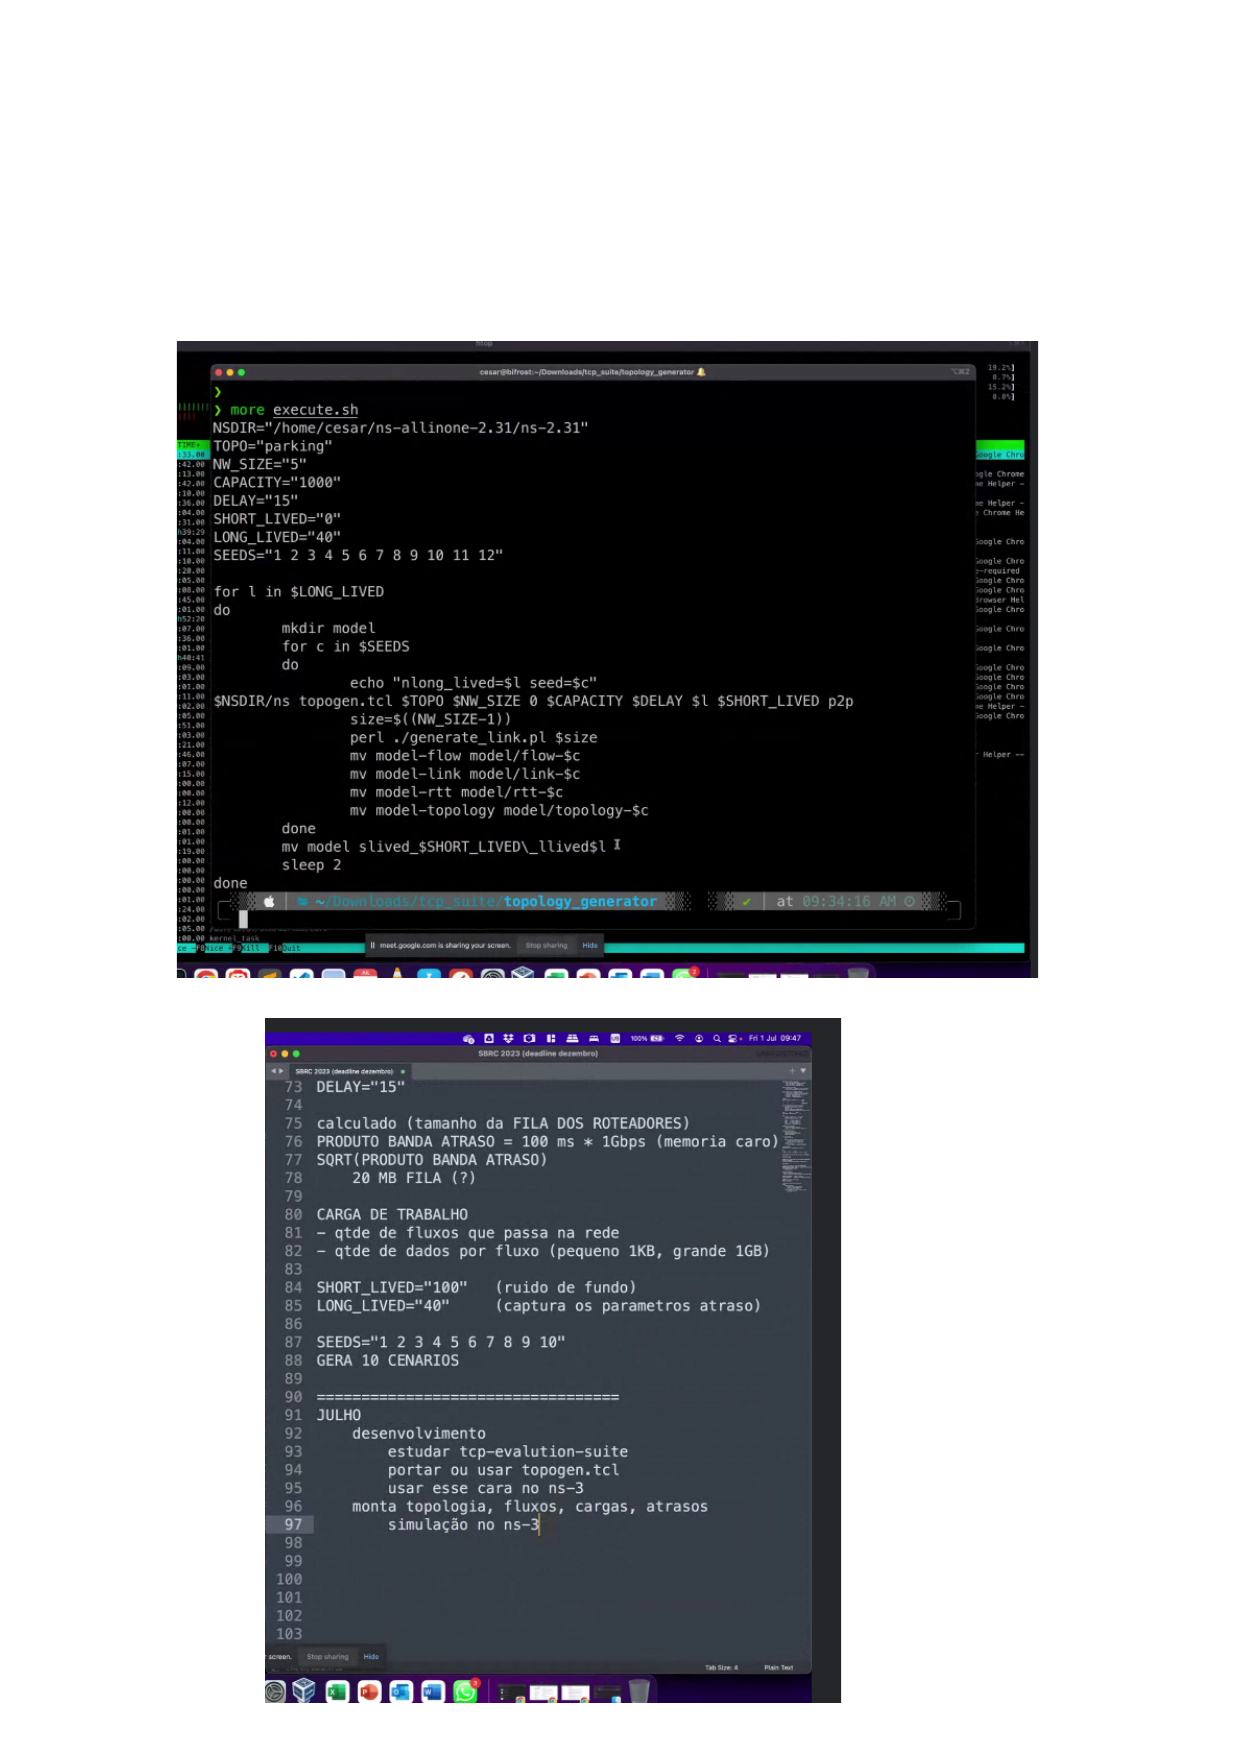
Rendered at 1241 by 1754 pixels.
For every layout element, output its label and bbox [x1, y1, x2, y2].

picture [265, 1018, 842, 1703]
picture [176, 341, 1039, 978]
